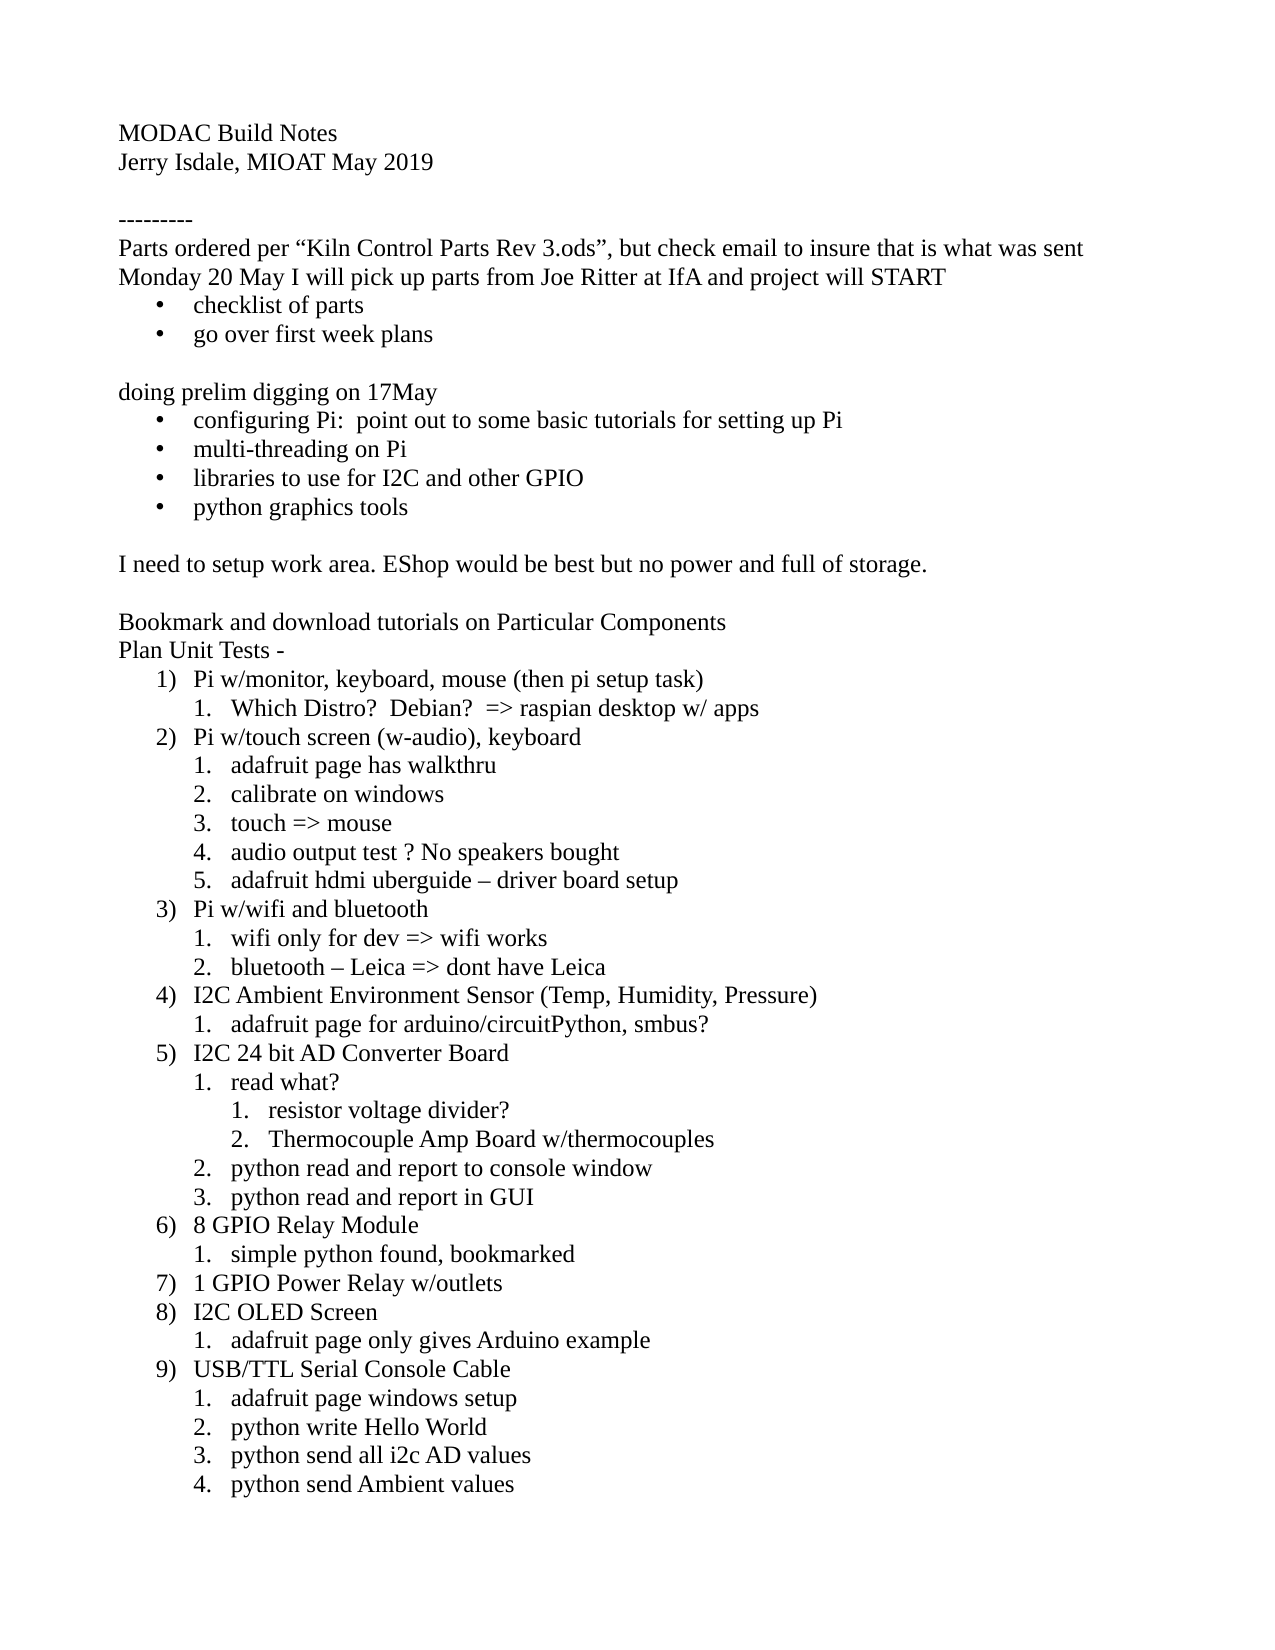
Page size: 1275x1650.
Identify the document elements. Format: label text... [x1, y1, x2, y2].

text Parts ordered per “Kiln Control Parts Rev 3.ods”, but check email to insure that is what was sent [118, 233, 1157, 262]
list audio output test ? No speakers bought [193, 837, 1157, 866]
list 1 GPIO Power Relay w/outlets [156, 1268, 1157, 1297]
list 8 GPIO Relay Module [156, 1211, 1157, 1239]
list I2C 24 bit AD Converter Board [156, 1038, 1157, 1067]
text I need to setup work area. EShop would be best but no power and full of storage. [118, 549, 1157, 578]
list Which Distro? Debian? => raspian desktop w/ apps [193, 693, 1157, 722]
list configuring Pi: point out to some basic tutorials for setting up Pi [156, 406, 1157, 434]
list checklist of parts [156, 291, 1157, 319]
text Plan Unit Tests - [118, 636, 1157, 664]
list go over first week plans [156, 319, 1157, 348]
list python send Ambient values [193, 1469, 1157, 1498]
list libraries to use for I2C and other GPIO [156, 463, 1157, 492]
list bluetooth – Leica => dont have Leica [193, 952, 1157, 981]
list adafruit hdmi uberguide – driver board setup [193, 866, 1157, 894]
list USB/TTL Serial Console Cable [156, 1354, 1157, 1383]
list Pi w/wifi and bluetooth [156, 894, 1157, 923]
list adafruit page only gives Arduino example [193, 1326, 1157, 1354]
list Pi w/touch screen (w-audio), keyboard [156, 722, 1157, 751]
text --------- [118, 204, 1157, 233]
list adafruit page for arduino/circuitPython, smbus? [193, 1009, 1157, 1038]
text Bookmark and download tutorials on Particular Components [118, 607, 1157, 636]
list touch => mouse [193, 808, 1157, 837]
list python read and report in GUI [193, 1182, 1157, 1211]
list multi-threading on Pi [156, 434, 1157, 463]
text doing prelim digging on 17May [118, 377, 1157, 406]
text MODAC Build Notes [118, 118, 1157, 147]
list I2C Ambient Environment Sensor (Temp, Humidity, Pressure) [156, 981, 1157, 1009]
list calibrate on windows [193, 779, 1157, 808]
list adafruit page has walkthru [193, 751, 1157, 779]
list adafruit page windows setup [193, 1383, 1157, 1412]
list python read and report to console window [193, 1153, 1157, 1182]
list Pi w/monitor, keyboard, mouse (then pi setup task) [156, 664, 1157, 693]
list python graphics tools [156, 492, 1157, 521]
list I2C OLED Screen [156, 1297, 1157, 1326]
list python write Hello World [193, 1412, 1157, 1441]
list simple python found, bookmarked [193, 1239, 1157, 1268]
list read what? [193, 1067, 1157, 1096]
text Jerry Isdale, MIOAT May 2019 [118, 147, 1157, 176]
list wifi only for dev => wifi works [193, 923, 1157, 952]
text Monday 20 May I will pick up parts from Joe Ritter at IfA and project will START [118, 262, 1157, 291]
list Thermocouple Amp Board w/thermocouples [231, 1124, 1157, 1153]
list resistor voltage divider? [231, 1096, 1157, 1124]
list python send all i2c AD values [193, 1441, 1157, 1469]
